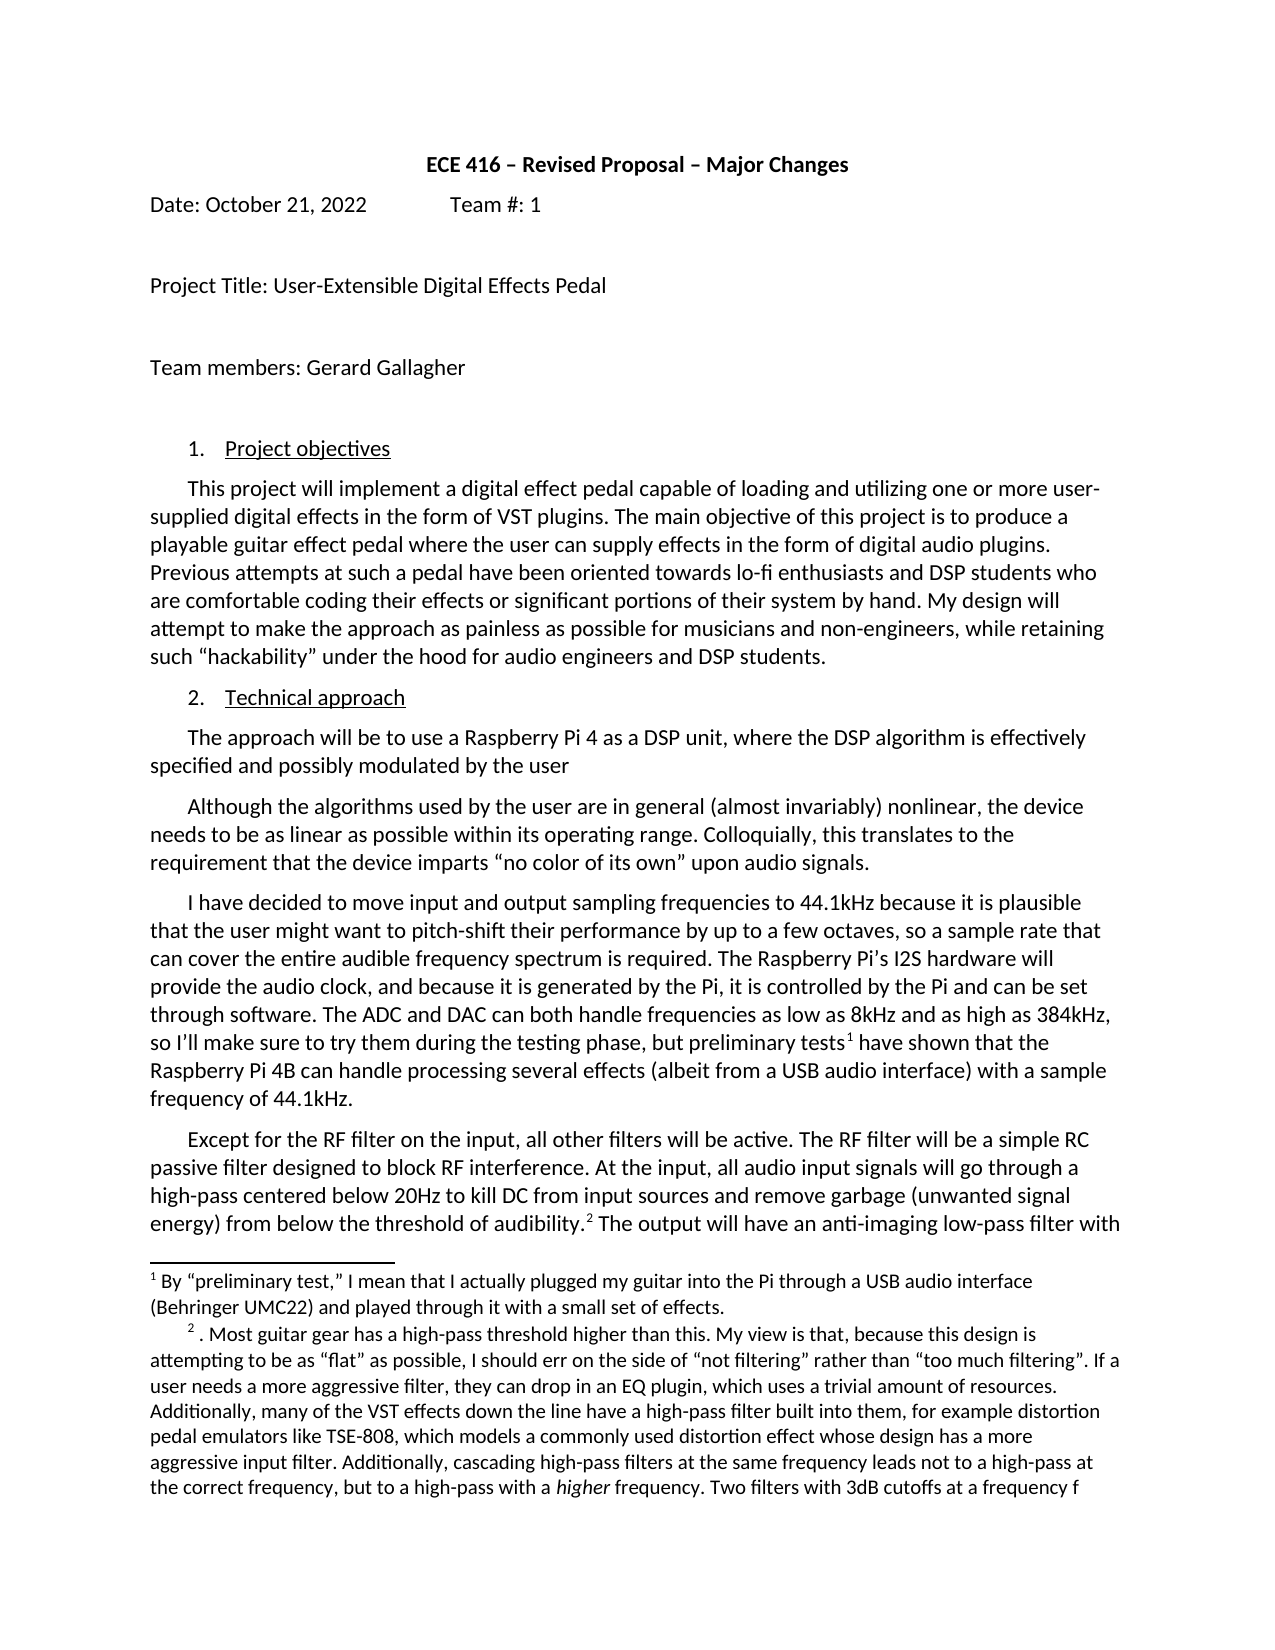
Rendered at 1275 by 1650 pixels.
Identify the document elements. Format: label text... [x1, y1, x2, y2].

text This project will implement a digital effect pedal capable of loading and utilizing one or more user-supplied digital effects in the form of VST plugins. The main objective of this project is to produce a playable guitar effect pedal where the user can supply effects in the form of digital audio plugins. Previous attempts at such a pedal have been oriented towards lo-fi enthusiasts and DSP students who are comfortable coding their effects or significant portions of their system by hand. My design will attempt to make the approach as painless as possible for musicians and non-engineers, while retaining such “hackability” under the hood for audio engineers and DSP students. [150, 474, 1125, 670]
text Team members: Gerard Gallagher [150, 353, 1125, 381]
list Technical approach [187, 683, 1125, 711]
text ECE 416 – Revised Proposal – Major Changes [150, 150, 1125, 178]
text . Most guitar gear has a high-pass threshold higher than this. My view is that, because this design is attempting to be as “flat” as possible, I should err on the side of “not filtering” rather than “too much filtering”. If a user needs a more aggressive filter, they can drop in an EQ plugin, which uses a trivial amount of resources. Additionally, many of the VST effects down the line have a high-pass filter built into them, for example distortion pedal emulators like TSE-808, which models a commonly used distortion effect whose design has a more aggressive input filter. Additionally, cascading high-pass filters at the same frequency leads not to a high-pass at the correct frequency, but to a high-pass with a higher frequency. Two filters with 3dB cutoffs at a frequency f [150, 1319, 1125, 1500]
text Date: October 21, 2022 Team #: 1 [150, 191, 1125, 218]
list Project objectives [187, 434, 1125, 462]
text Although the algorithms used by the user are in general (almost invariably) nonlinear, the device needs to be as linear as possible within its operating range. Colloquially, this translates to the requirement that the device imparts “no color of its own” upon audio signals. [150, 792, 1125, 876]
text Except for the RF filter on the input, all other filters will be active. The RF filter will be a simple RC passive filter designed to block RF interference. At the input, all audio input signals will go through a high-pass centered below 20Hz to kill DC from input sources and remove garbage (unwanted signal energy) from below the threshold of audibility. The output will have an anti-imaging low-pass filter with [150, 1125, 1125, 1237]
text I have decided to move input and output sampling frequencies to 44.1kHz because it is plausible that the user might want to pitch-shift their performance by up to a few octaves, so a sample rate that can cover the entire audible frequency spectrum is required. The Raspberry Pi’s I2S hardware will provide the audio clock, and because it is generated by the Pi, it is controlled by the Pi and can be set through software. The ADC and DAC can both handle frequencies as low as 8kHz and as high as 384kHz, so I’ll make sure to try them during the testing phase, but preliminary tests have shown that the Raspberry Pi 4B can handle processing several effects (albeit from a USB audio interface) with a sample frequency of 44.1kHz. [150, 888, 1125, 1113]
text Project Title: User-Extensible Digital Effects Pedal [150, 272, 1125, 299]
text The approach will be to use a Raspberry Pi 4 as a DSP unit, where the DSP algorithm is effectively specified and possibly modulated by the user [150, 723, 1125, 779]
text By “preliminary test,” I mean that I actually plugged my guitar into the Pi through a USB audio interface (Behringer UMC22) and played through it with a small set of effects. [150, 1269, 1125, 1319]
